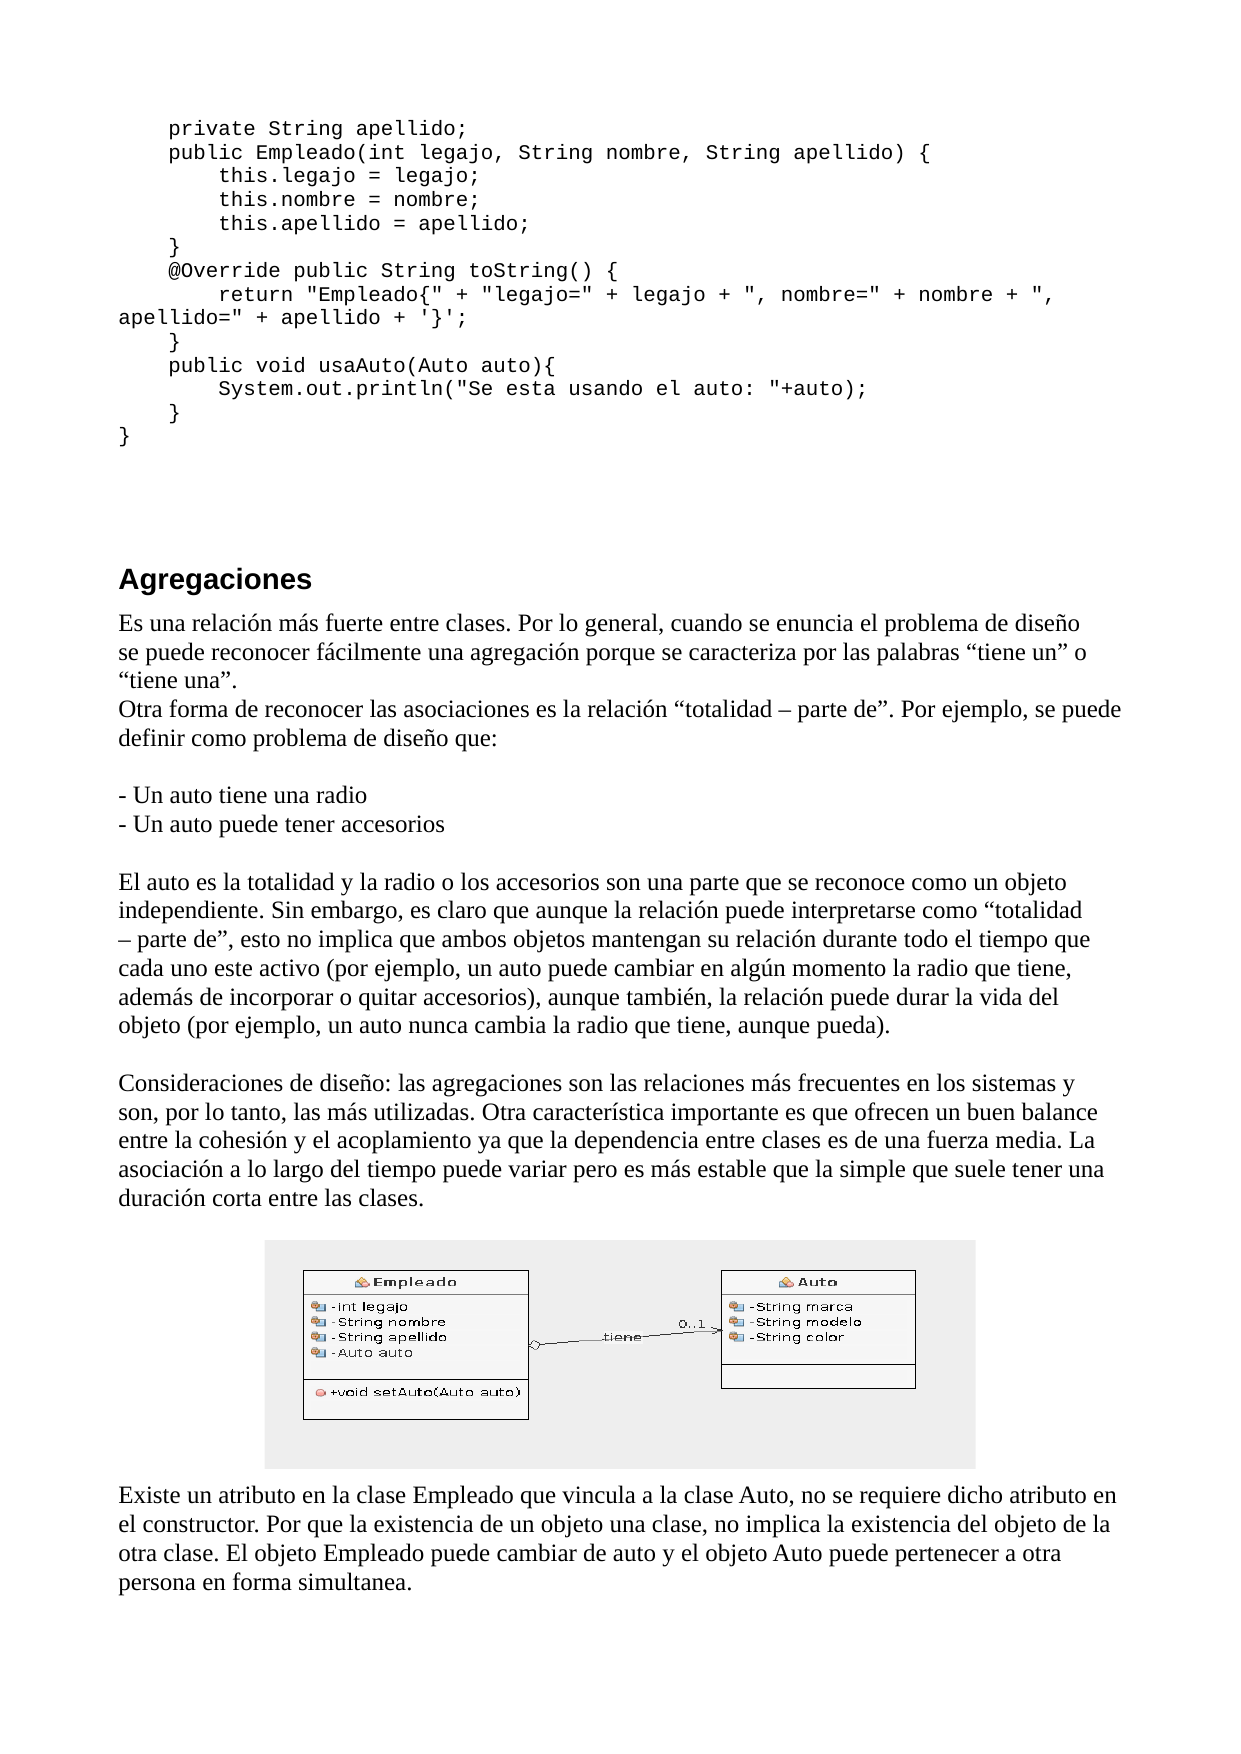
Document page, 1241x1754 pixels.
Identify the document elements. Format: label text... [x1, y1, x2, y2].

text System.out.println("Se esta usando el auto: "+auto); [118, 378, 1122, 402]
text @Override public String toString() { [118, 260, 1122, 284]
text } [118, 331, 1122, 354]
text } [118, 426, 1122, 449]
text - Un auto puede tener accesorios [118, 809, 1122, 838]
text - Un auto tiene una radio [118, 781, 1122, 809]
subtitle Agregaciones [118, 562, 1122, 596]
text se puede reconocer fácilmente una agregación porque se caracteriza por las palabras “tiene un” o [118, 637, 1122, 666]
text public Empleado(int legajo, String nombre, String apellido) { [118, 142, 1122, 165]
picture [264, 1240, 976, 1469]
text Existe un atributo en la clase Empleado que vincula a la clase Auto, no se requiere dicho atributo en el constructor. Por que la existencia de un objeto una clase, no implica la existencia del objeto de la otra clase. El objeto Empleado puede cambiar de auto y el objeto Auto puede pertenecer a otra persona en forma simultanea. [118, 1481, 1122, 1596]
text return "Empleado{" + "legajo=" + legajo + ", nombre=" + nombre + ", apellido=" + apellido + '}'; [118, 284, 1122, 331]
text } [118, 402, 1122, 426]
text independiente. Sin embargo, es claro que aunque la relación puede interpretarse como “totalidad [118, 896, 1122, 924]
text private String apellido; [118, 118, 1122, 142]
text this.legajo = legajo; [118, 165, 1122, 189]
text – parte de”, esto no implica que ambos objetos mantengan su relación durante todo el tiempo que cada uno este activo (por ejemplo, un auto puede cambiar en algún momento la radio que tiene, además de incorporar o quitar accesorios), aunque también, la relación puede durar la vida del objeto (por ejemplo, un auto nunca cambia la radio que tiene, aunque pueda). [118, 924, 1122, 1039]
text } [118, 236, 1122, 260]
text this.apellido = apellido; [118, 213, 1122, 236]
text Consideraciones de diseño: las agregaciones son las relaciones más frecuentes en los sistemas y son, por lo tanto, las más utilizadas. Otra característica importante es que ofrecen un buen balance entre la cohesión y el acoplamiento ya que la dependencia entre clases es de una fuerza media. La asociación a lo largo del tiempo puede variar pero es más estable que la simple que suele tener una duración corta entre las clases. [118, 1068, 1122, 1212]
text public void usaAuto(Auto auto){ [118, 354, 1122, 378]
text Otra forma de reconocer las asociaciones es la relación “totalidad – parte de”. Por ejemplo, se puede definir como problema de diseño que: [118, 694, 1122, 752]
text “tiene una”. [118, 666, 1122, 694]
text this.nombre = nombre; [118, 189, 1122, 213]
text Es una relación más fuerte entre clases. Por lo general, cuando se enuncia el problema de diseño [118, 608, 1122, 637]
text El auto es la totalidad y la radio o los accesorios son una parte que se reconoce como un objeto [118, 867, 1122, 896]
